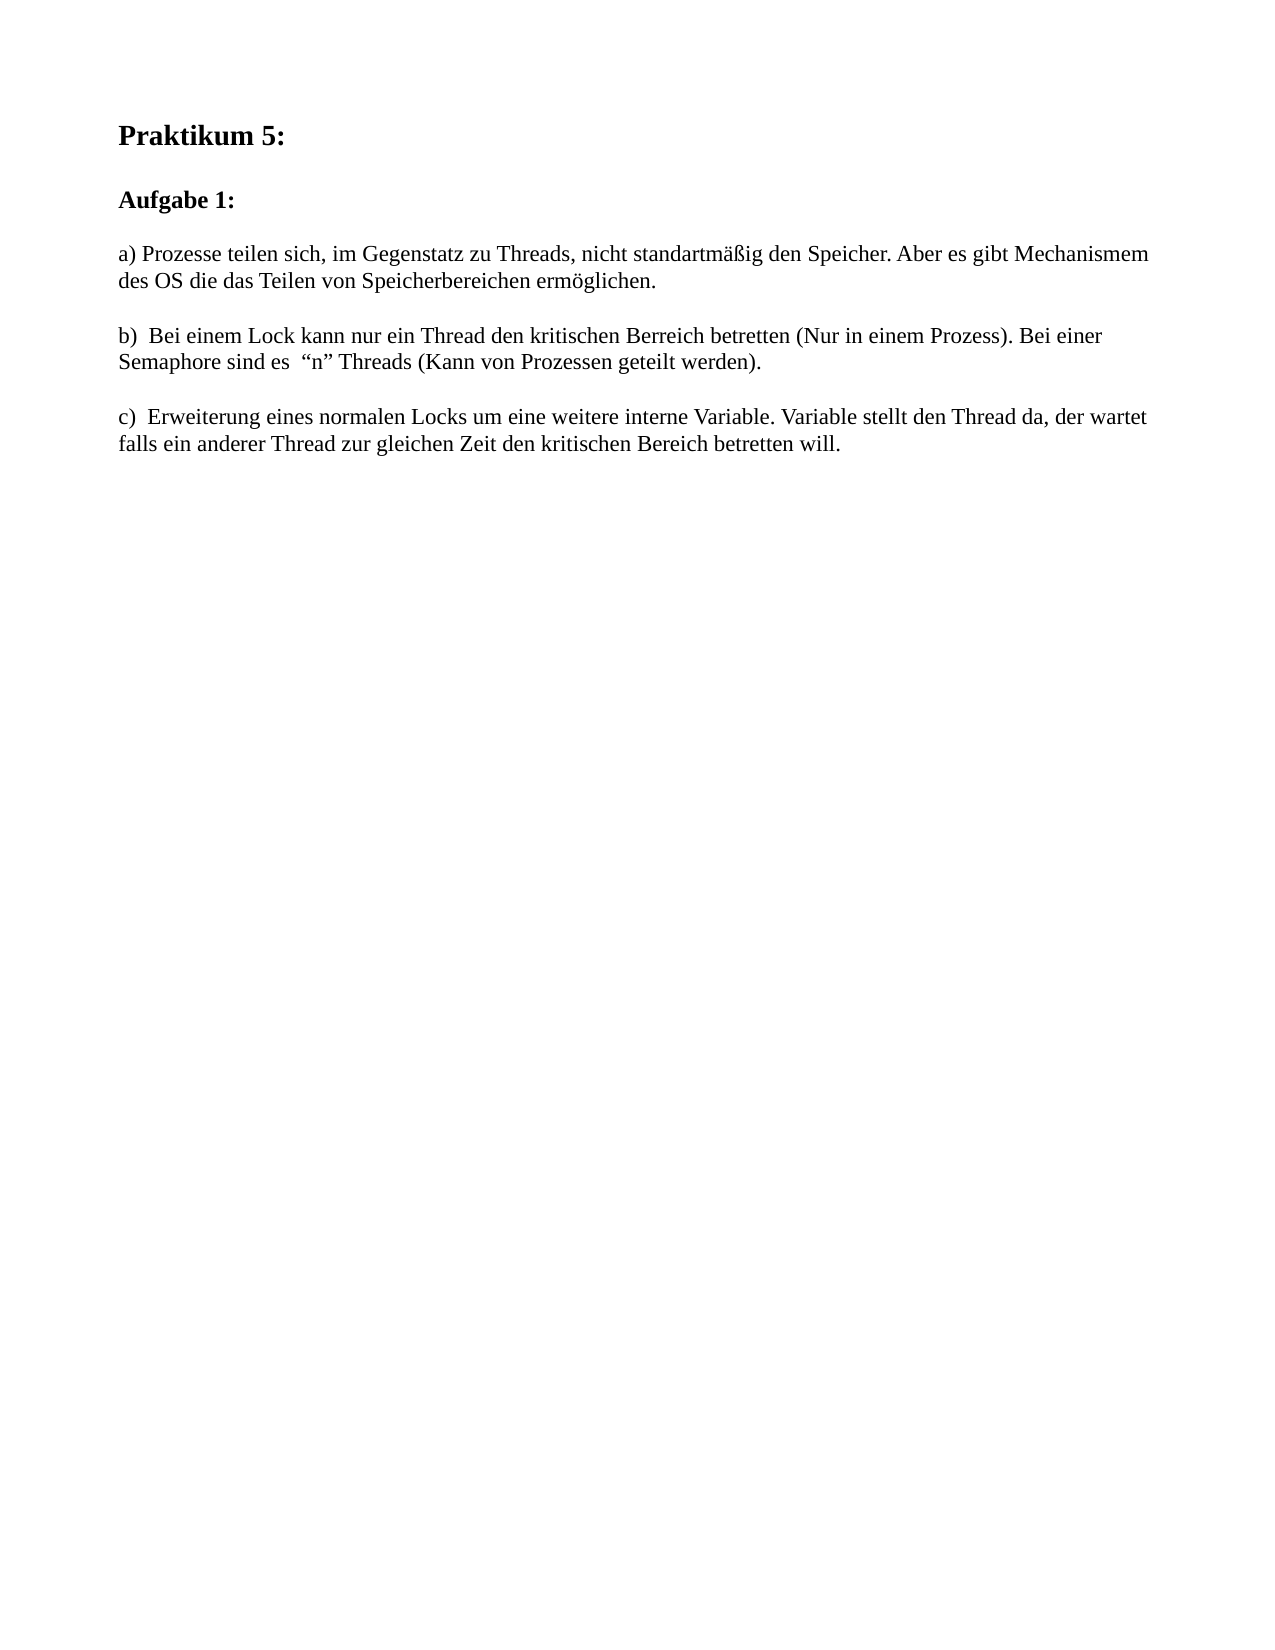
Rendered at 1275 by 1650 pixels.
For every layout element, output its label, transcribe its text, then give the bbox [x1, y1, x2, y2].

text Aufgabe 1: [118, 185, 1157, 214]
text Praktikum 5: [118, 118, 1157, 152]
text c) Erweiterung eines normalen Locks um eine weitere interne Variable. Variable stellt den Thread da, der wartet falls ein anderer Thread zur gleichen Zeit den kritischen Bereich betretten will. [118, 403, 1157, 456]
text b) Bei einem Lock kann nur ein Thread den kritischen Berreich betretten (Nur in einem Prozess). Bei einer Semaphore sind es “n” Threads (Kann von Prozessen geteilt werden). [118, 322, 1157, 374]
text a) Prozesse teilen sich, im Gegenstatz zu Threads, nicht standartmäßig den Speicher. Aber es gibt Mechanismem des OS die das Teilen von Speicherbereichen ermöglichen. [118, 240, 1157, 293]
